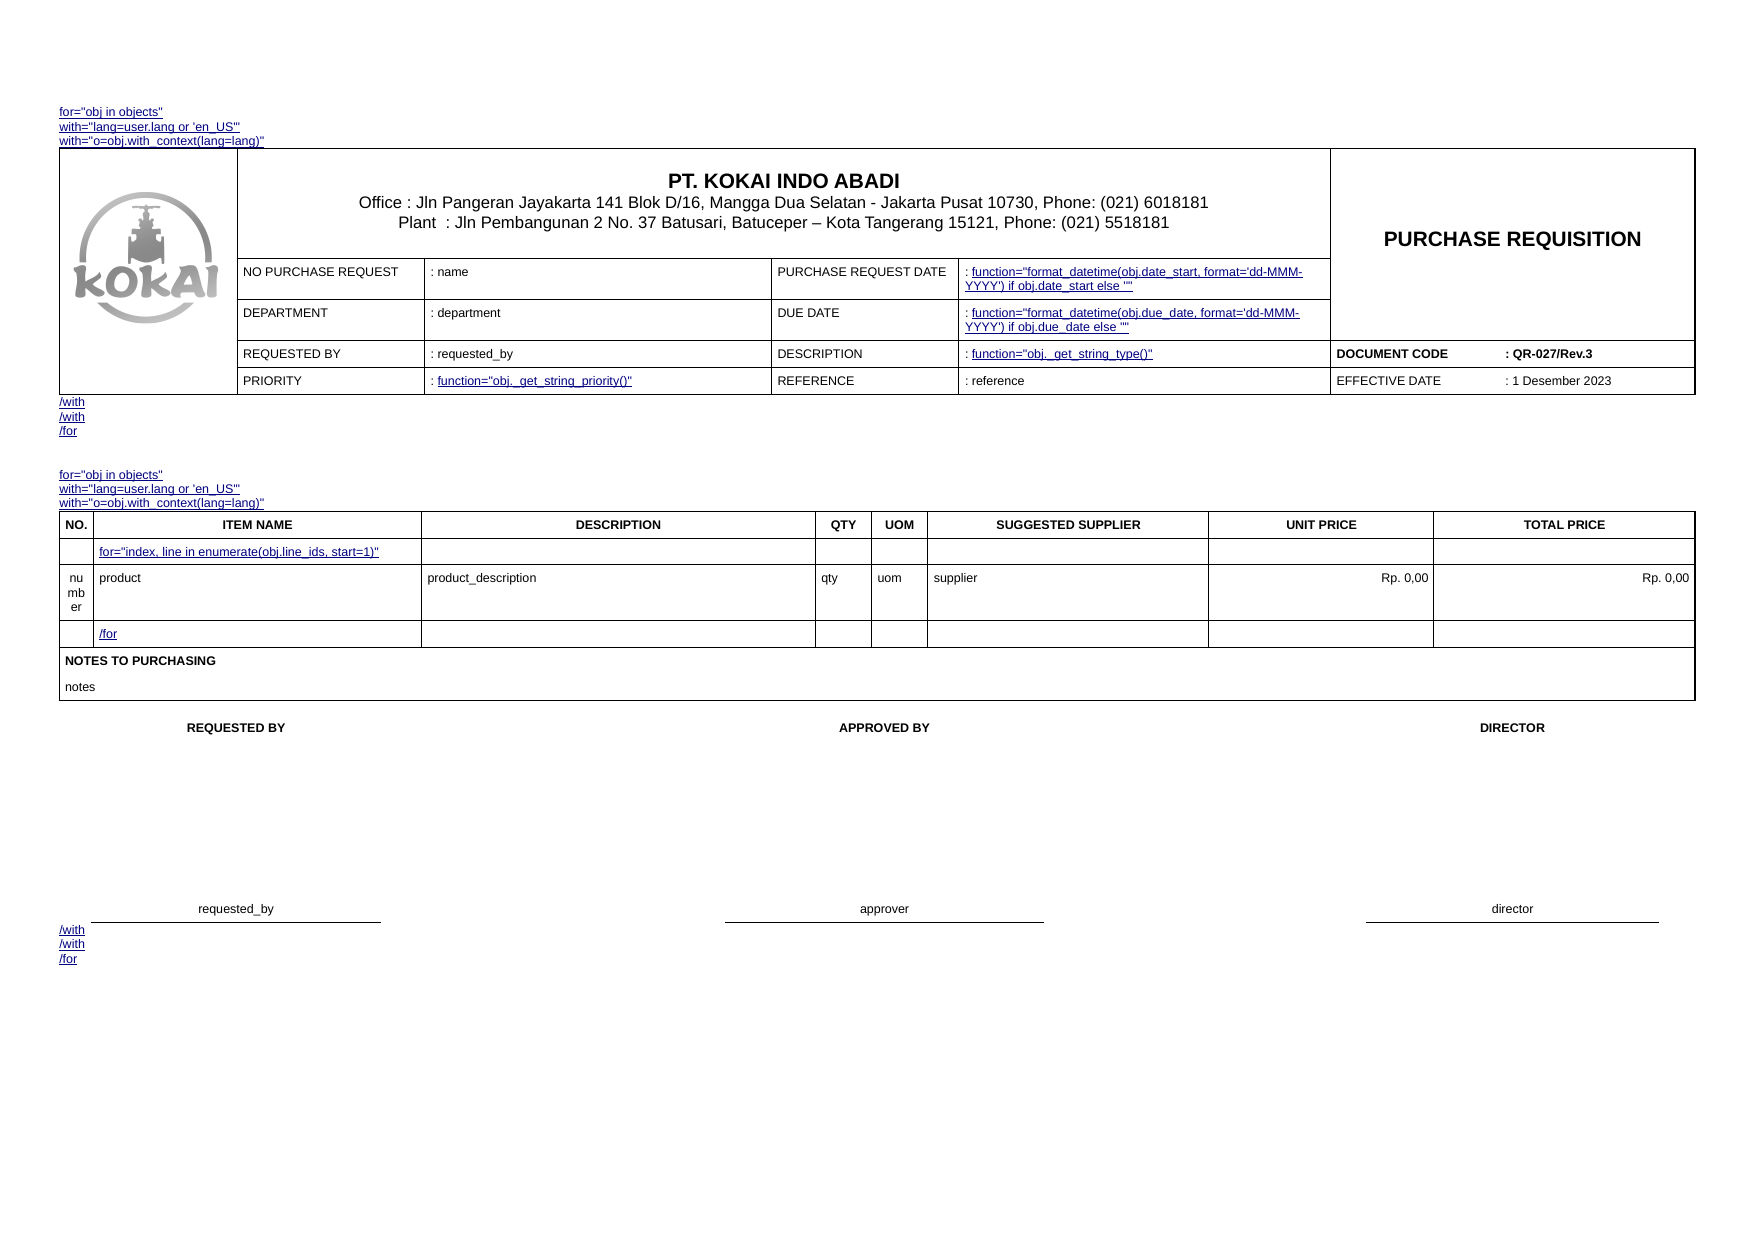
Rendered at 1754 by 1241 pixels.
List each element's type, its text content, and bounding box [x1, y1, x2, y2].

table_cell [1228, 818, 1366, 844]
table_cell [1209, 621, 1433, 647]
table_cell [1044, 767, 1228, 792]
table_header DIRECTOR [1366, 715, 1659, 741]
table_cell Rp. 0,00 [1209, 565, 1433, 620]
table_cell [422, 539, 815, 564]
table_header DESCRIPTION [422, 512, 815, 537]
table_cell for="index, line in enumerate(obj.line_ids, start=1)" [94, 539, 421, 564]
table_cell [1228, 844, 1366, 870]
table_cell [60, 539, 93, 564]
table_cell [527, 793, 725, 818]
table_header QTY [816, 512, 871, 537]
picture [68, 185, 226, 338]
text with="lang=user.lang or 'en_US'" [59, 482, 1695, 496]
table_header [1228, 715, 1366, 741]
table_cell uom [872, 565, 927, 620]
table_cell product [94, 565, 421, 620]
table_header [1044, 715, 1228, 741]
table_cell [1044, 870, 1228, 896]
table_header SUGGESTED SUPPLIER [928, 512, 1208, 537]
table_cell [527, 844, 725, 870]
table_header [527, 715, 725, 741]
table_cell [1228, 767, 1366, 792]
table_cell [381, 844, 527, 870]
table_cell [872, 621, 927, 647]
table_header UOM [872, 512, 927, 537]
table_cell [1044, 741, 1228, 767]
table_cell [1044, 793, 1228, 818]
table_cell [1228, 741, 1366, 767]
table_cell [872, 539, 927, 564]
table_cell [527, 870, 725, 896]
text /with [59, 937, 1695, 951]
table_cell [1044, 818, 1228, 844]
table_cell requested_by [91, 896, 381, 922]
text /with [59, 923, 1695, 937]
table_cell [816, 621, 871, 647]
table_cell [381, 793, 527, 818]
table_cell [91, 741, 381, 896]
table_cell [527, 896, 725, 922]
table_cell number [60, 565, 93, 620]
table_cell [928, 539, 1208, 564]
table_cell [1228, 896, 1366, 922]
table_cell [1209, 539, 1433, 564]
table_cell [381, 767, 527, 792]
table_cell [422, 621, 815, 647]
table_cell [1044, 844, 1228, 870]
table_header APPROVED BY [725, 715, 1044, 741]
text with="o=obj.with_context(lang=lang)" [59, 496, 1695, 511]
table_cell qty [816, 565, 871, 620]
table_cell [1044, 896, 1228, 922]
table_cell director [1366, 896, 1659, 922]
table_cell [381, 741, 527, 767]
table_header NO. [60, 512, 93, 537]
table_cell [527, 818, 725, 844]
table_cell [725, 741, 1044, 896]
text for="obj in objects" [59, 467, 1695, 482]
table_cell [527, 767, 725, 792]
table_cell [381, 818, 527, 844]
table_cell [1228, 793, 1366, 818]
table_cell Rp. 0,00 [1434, 565, 1694, 620]
table_cell notes [60, 674, 1694, 699]
table_header UNIT PRICE [1209, 512, 1433, 537]
table_header ITEM NAME [94, 512, 421, 537]
table_cell product_description [422, 565, 815, 620]
table_header REQUESTED BY [91, 715, 381, 741]
table_cell [1434, 621, 1694, 647]
table_cell approver [725, 896, 1044, 922]
table_cell [1228, 870, 1366, 896]
table_cell [1434, 539, 1694, 564]
table_cell [928, 621, 1208, 647]
table_cell /for [94, 621, 421, 647]
table_cell [381, 870, 527, 896]
table_cell [60, 621, 93, 647]
table_cell supplier [928, 565, 1208, 620]
table_cell [381, 896, 527, 922]
table_header TOTAL PRICE [1434, 512, 1694, 537]
table_cell [527, 741, 725, 767]
table_cell NOTES TO PURCHASING [60, 648, 1694, 674]
table_header [381, 715, 527, 741]
table_cell [816, 539, 871, 564]
table_cell [1366, 741, 1659, 896]
text /for [59, 951, 1695, 966]
